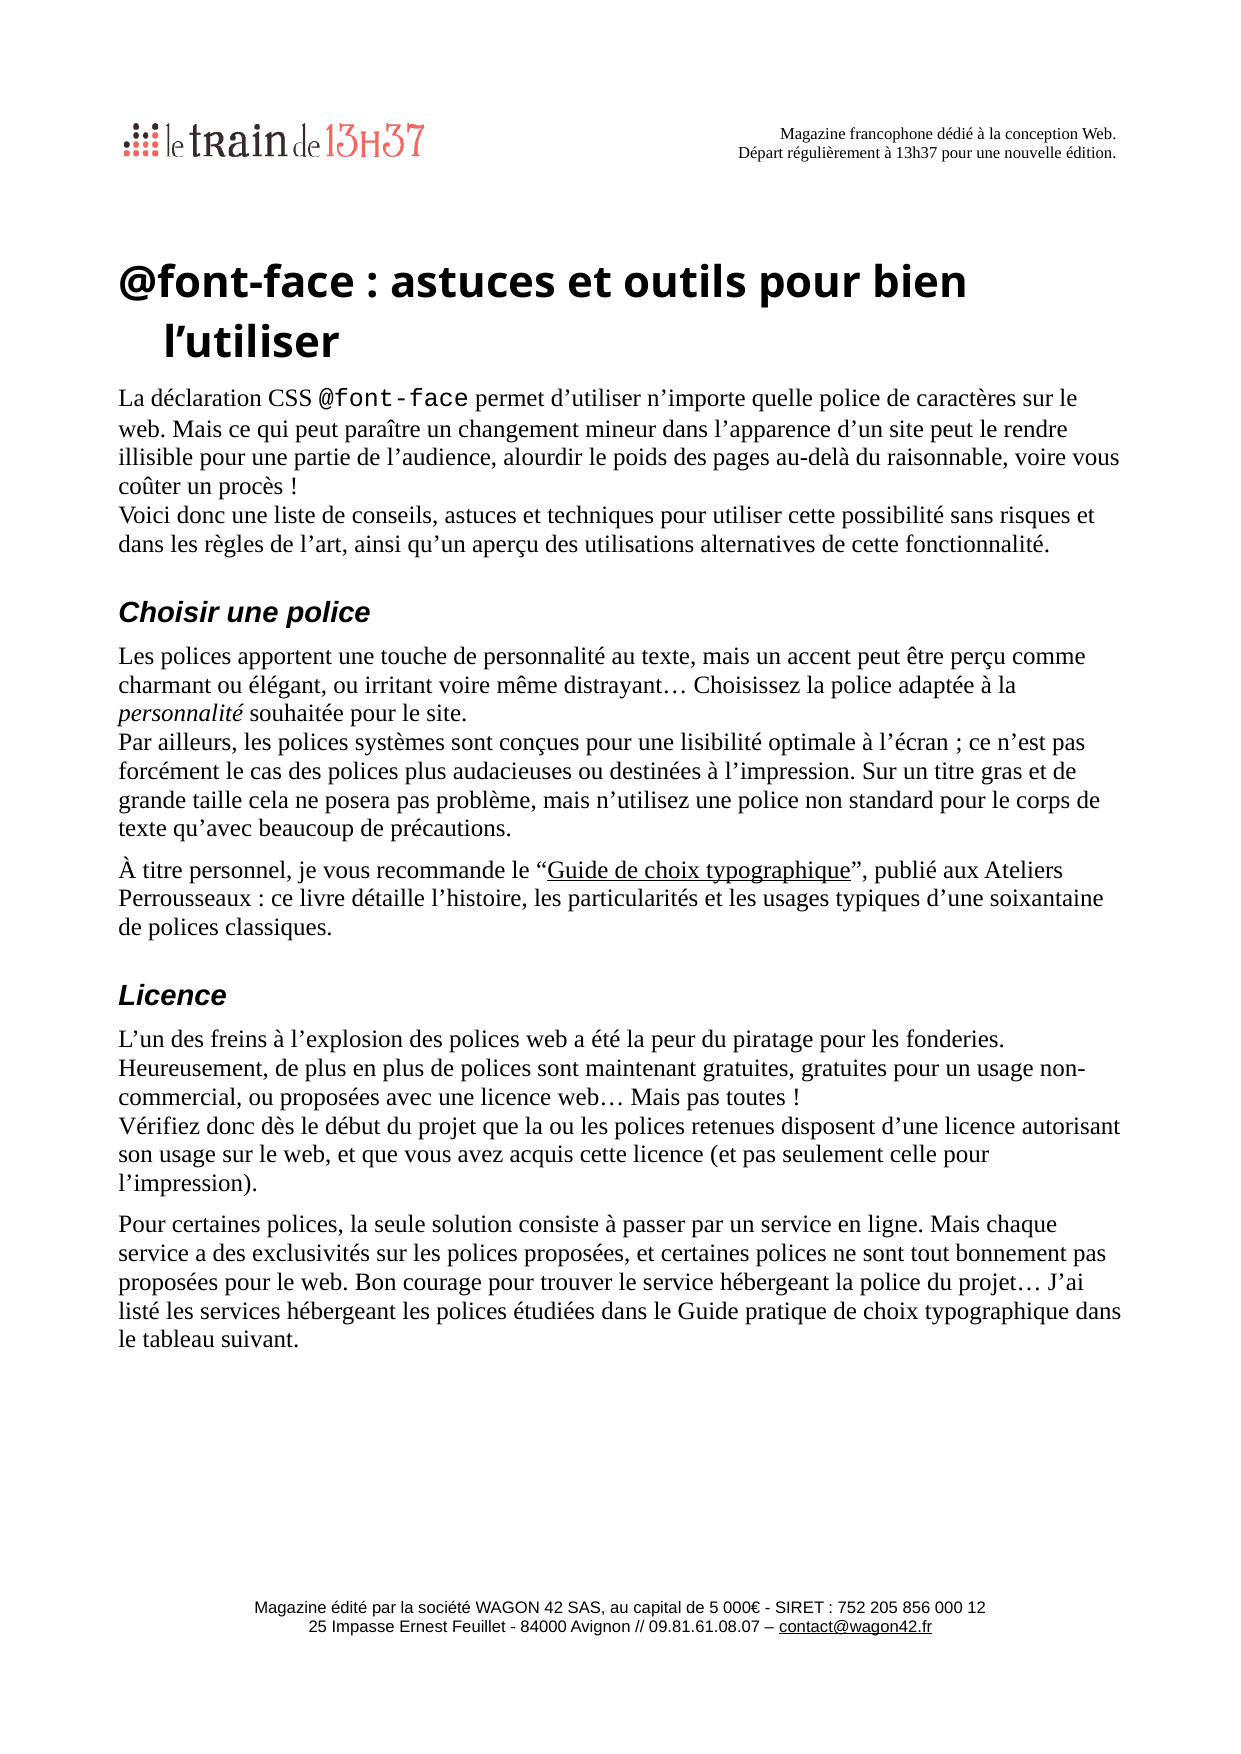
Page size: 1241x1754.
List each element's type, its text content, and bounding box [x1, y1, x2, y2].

picture [123, 123, 425, 157]
text La déclaration CSS @font-face permet d’utiliser n’importe quelle police de caractères sur le web. Mais ce qui peut paraître un changement mineur dans l’apparence d’un site peut le rendre illisible pour une partie de l’audience, alourdir le poids des pages au-delà du raisonnable, voire vous coûter un procès ! [118, 383, 1122, 500]
subtitle Choisir une police [118, 595, 1122, 628]
text Vérifiez donc dès le début du projet que la ou les polices retenues disposent d’une licence autorisant son usage sur le web, et que vous avez acquis cette licence (et pas seulement celle pour l’impression). [118, 1111, 1122, 1197]
text L’un des freins à l’explosion des polices web a été la peur du piratage pour les fonderies. Heureusement, de plus en plus de polices sont maintenant gratuites, gratuites pour un usage non-commercial, ou proposées avec une licence web… Mais pas toutes ! [118, 1024, 1122, 1111]
text À titre personnel, je vous recommande le “Guide de choix typographique”, publié aux Ateliers Perrousseaux : ce livre détaille l’histoire, les particularités et les usages typiques d’une soixantaine de polices classiques. [118, 855, 1122, 941]
subtitle Licence [118, 978, 1122, 1012]
subtitle @font-face : astuces et outils pour bien l’utiliser [118, 251, 1122, 370]
text Voici donc une liste de conseils, astuces et techniques pour utiliser cette possibilité sans risques et dans les règles de l’art, ainsi qu’un aperçu des utilisations alternatives de cette fonctionnalité. [118, 500, 1122, 557]
text Pour certaines polices, la seule solution consiste à passer par un service en ligne. Mais chaque service a des exclusivités sur les polices proposées, et certaines polices ne sont tout bonnement pas proposées pour le web. Bon courage pour trouver le service hébergeant la police du projet… J’ai listé les services hébergeant les polices étudiées dans le Guide pratique de choix typographique dans le tableau suivant. [118, 1209, 1122, 1353]
text Les polices apportent une touche de personnalité au texte, mais un accent peut être perçu comme charmant ou élégant, ou irritant voire même distrayant… Choisissez la police adaptée à la personnalité souhaitée pour le site. [118, 641, 1122, 727]
text Par ailleurs, les polices systèmes sont conçues pour une lisibilité optimale à l’écran ; ce n’est pas forcément le cas des polices plus audacieuses ou destinées à l’impression. Sur un titre gras et de grande taille cela ne posera pas problème, mais n’utilisez une police non standard pour le corps de texte qu’avec beaucoup de précautions. [118, 727, 1122, 842]
